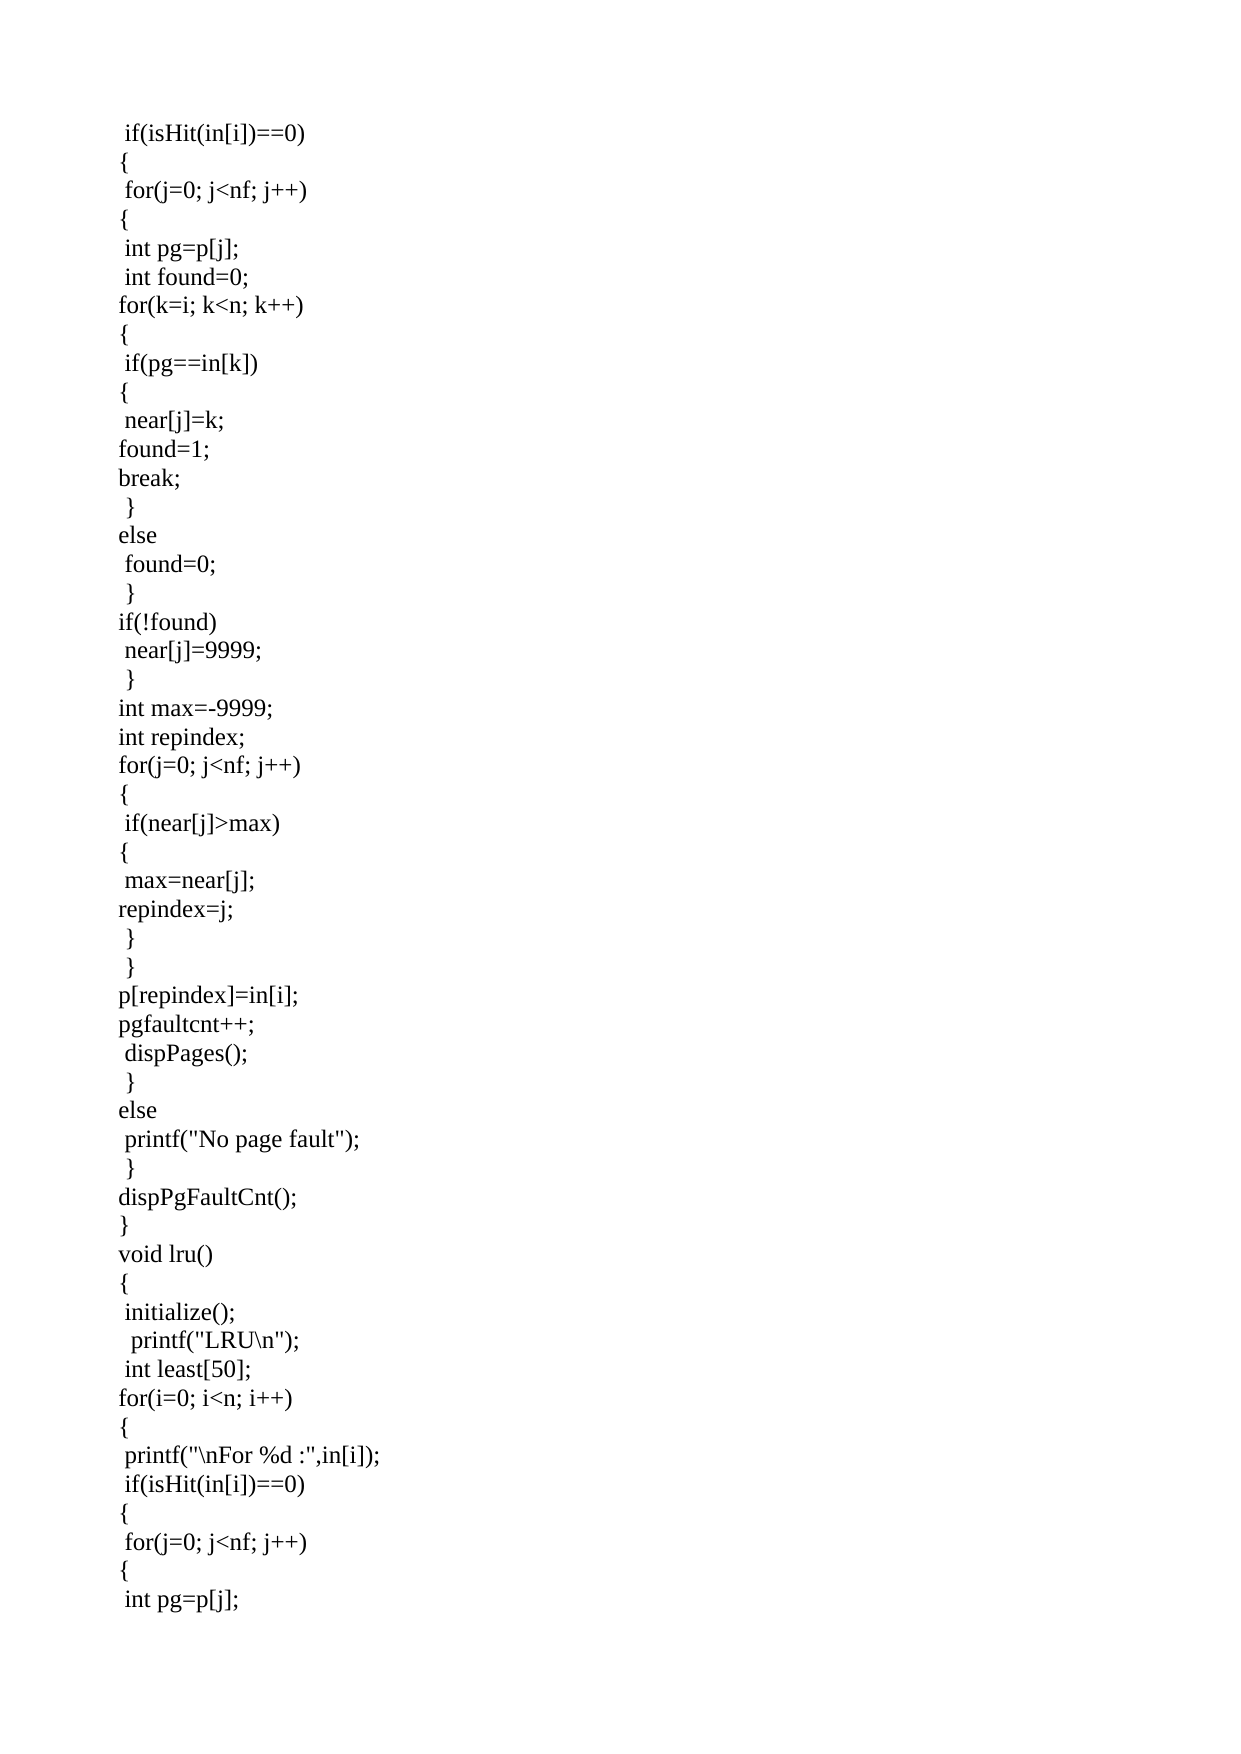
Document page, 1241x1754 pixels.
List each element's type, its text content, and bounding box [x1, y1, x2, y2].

text { [118, 1412, 1122, 1441]
text if(near[j]>max) [118, 808, 1122, 837]
text pgfaultcnt++; [118, 1009, 1122, 1038]
text dispPages(); [118, 1038, 1122, 1067]
text { [118, 319, 1122, 348]
text } [118, 952, 1122, 981]
text printf("LRU\n"); [118, 1326, 1122, 1354]
text for(j=0; j<nf; j++) [118, 176, 1122, 204]
text repindex=j; [118, 894, 1122, 923]
text } [118, 492, 1122, 521]
text for(j=0; j<nf; j++) [118, 751, 1122, 779]
text found=0; [118, 549, 1122, 578]
text void lru() [118, 1239, 1122, 1268]
text near[j]=k; [118, 406, 1122, 434]
text found=1; [118, 434, 1122, 463]
text initialize(); [118, 1297, 1122, 1326]
text for(k=i; k<n; k++) [118, 291, 1122, 319]
text int repindex; [118, 722, 1122, 751]
text int found=0; [118, 262, 1122, 291]
text if(!found) [118, 607, 1122, 636]
text printf("No page fault"); [118, 1124, 1122, 1153]
text } [118, 923, 1122, 952]
text { [118, 779, 1122, 808]
text int max=-9999; [118, 693, 1122, 722]
text } [118, 1067, 1122, 1096]
text near[j]=9999; [118, 636, 1122, 664]
text } [118, 1153, 1122, 1182]
text } [118, 664, 1122, 693]
text p[repindex]=in[i]; [118, 981, 1122, 1009]
text { [118, 147, 1122, 176]
text break; [118, 463, 1122, 492]
text } [118, 578, 1122, 607]
text printf("\nFor %d :",in[i]); [118, 1441, 1122, 1469]
text for(j=0; j<nf; j++) [118, 1527, 1122, 1556]
text else [118, 521, 1122, 549]
text { [118, 837, 1122, 866]
text int pg=p[j]; [118, 233, 1122, 262]
text { [118, 1556, 1122, 1584]
text max=near[j]; [118, 866, 1122, 894]
text int least[50]; [118, 1354, 1122, 1383]
text else [118, 1096, 1122, 1124]
text dispPgFaultCnt(); [118, 1182, 1122, 1211]
text } [118, 1211, 1122, 1239]
text { [118, 1498, 1122, 1527]
text if(isHit(in[i])==0) [118, 118, 1122, 147]
text { [118, 377, 1122, 406]
text if(pg==in[k]) [118, 348, 1122, 377]
text { [118, 204, 1122, 233]
text { [118, 1268, 1122, 1297]
text if(isHit(in[i])==0) [118, 1469, 1122, 1498]
text int pg=p[j]; [118, 1584, 1122, 1613]
text for(i=0; i<n; i++) [118, 1383, 1122, 1412]
